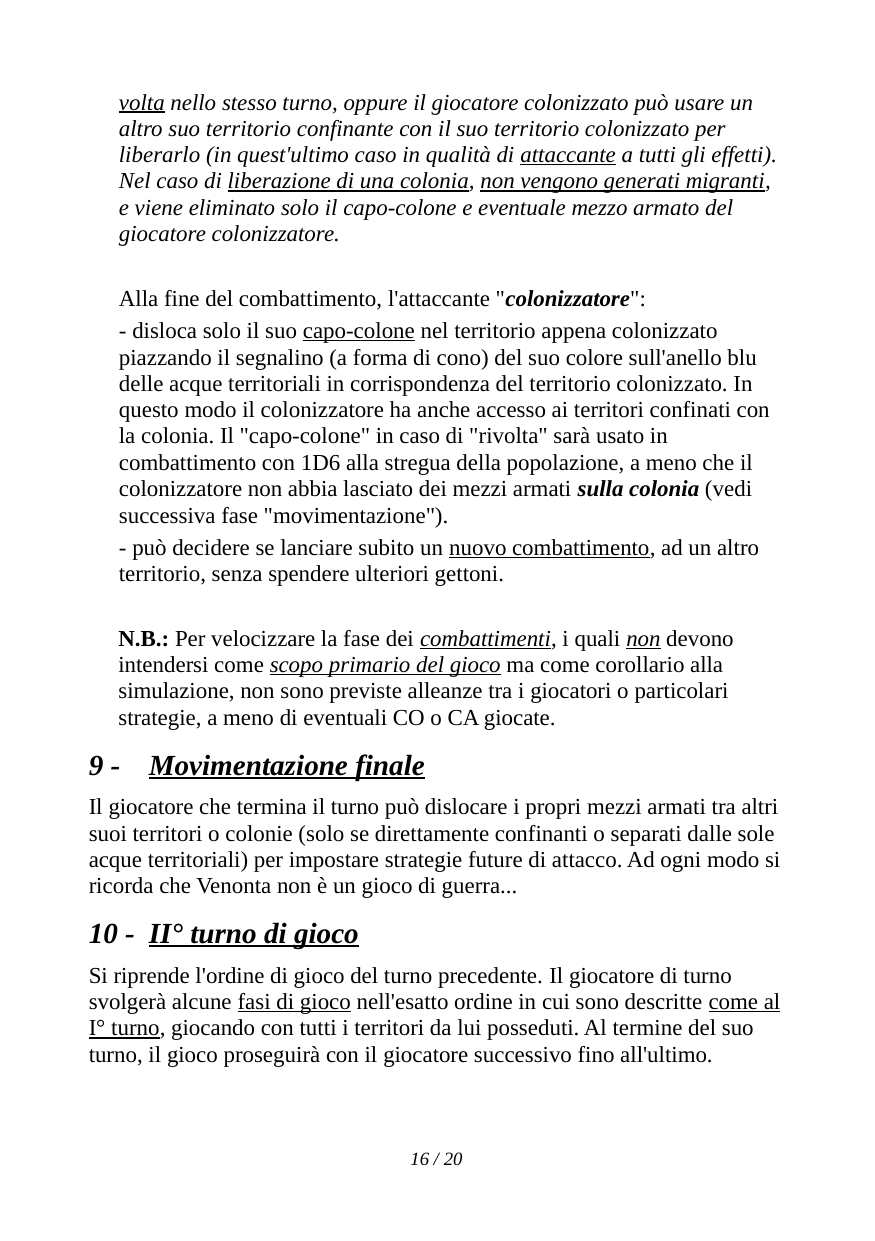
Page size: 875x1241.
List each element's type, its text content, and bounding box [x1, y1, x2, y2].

text Il giocatore che termina il turno può dislocare i propri mezzi armati tra altri suoi territori o colonie (solo se direttamente confinanti o separati dalle sole acque territoriali) per impostare strategie future di attacco. Ad ogni modo si ricorda che Venonta non è un gioco di guerra... [88, 793, 786, 899]
text - disloca solo il suo capo-colone nel territorio appena colonizzato piazzando il segnalino (a forma di cono) del suo colore sull'anello blu delle acque territoriali in corrispondenza del territorio colonizzato. In questo modo il colonizzatore ha anche accesso ai territori confinati con la colonia. Il "capo-colone" in caso di "rivolta" sarà usato in combattimento con 1D6 alla stregua della popolazione, a meno che il colonizzatore non abbia lasciato dei mezzi armati sulla colonia (vedi successiva fase "movimentazione"). [119, 317, 786, 528]
subtitle II° turno di gioco [88, 916, 786, 950]
text Si riprende l'ordine di gioco del turno precedente. Il giocatore di turno svolgerà alcune fasi di gioco nell'esatto ordine in cui sono descritte come al I° turno, giocando con tutti i territori da lui posseduti. Al termine del suo turno, il gioco proseguirà con il giocatore successivo fino all'ultimo. [88, 962, 786, 1067]
text volta nello stesso turno, oppure il giocatore colonizzato può usare un altro suo territorio confinante con il suo territorio colonizzato per liberarlo (in quest'ultimo caso in qualità di attaccante a tutti gli effetti). Nel caso di liberazione di una colonia, non vengono generati migranti, e viene eliminato solo il capo-colone e eventuale mezzo armato del giocatore colonizzatore. [119, 88, 786, 247]
text Alla fine del combattimento, l'attaccante "colonizzatore": [119, 285, 786, 311]
text - può decidere se lanciare subito un nuovo combattimento, ad un altro territorio, senza spendere ulteriori gettoni. [119, 534, 786, 587]
subtitle Movimentazione finale [88, 748, 786, 782]
text N.B.: Per velocizzare la fase dei combattimenti, i quali non devono intendersi come scopo primario del gioco ma come corollario alla simulazione, non sono previste alleanze tra i giocatori o particolari strategie, a meno di eventuali CO o CA giocate. [118, 625, 786, 730]
